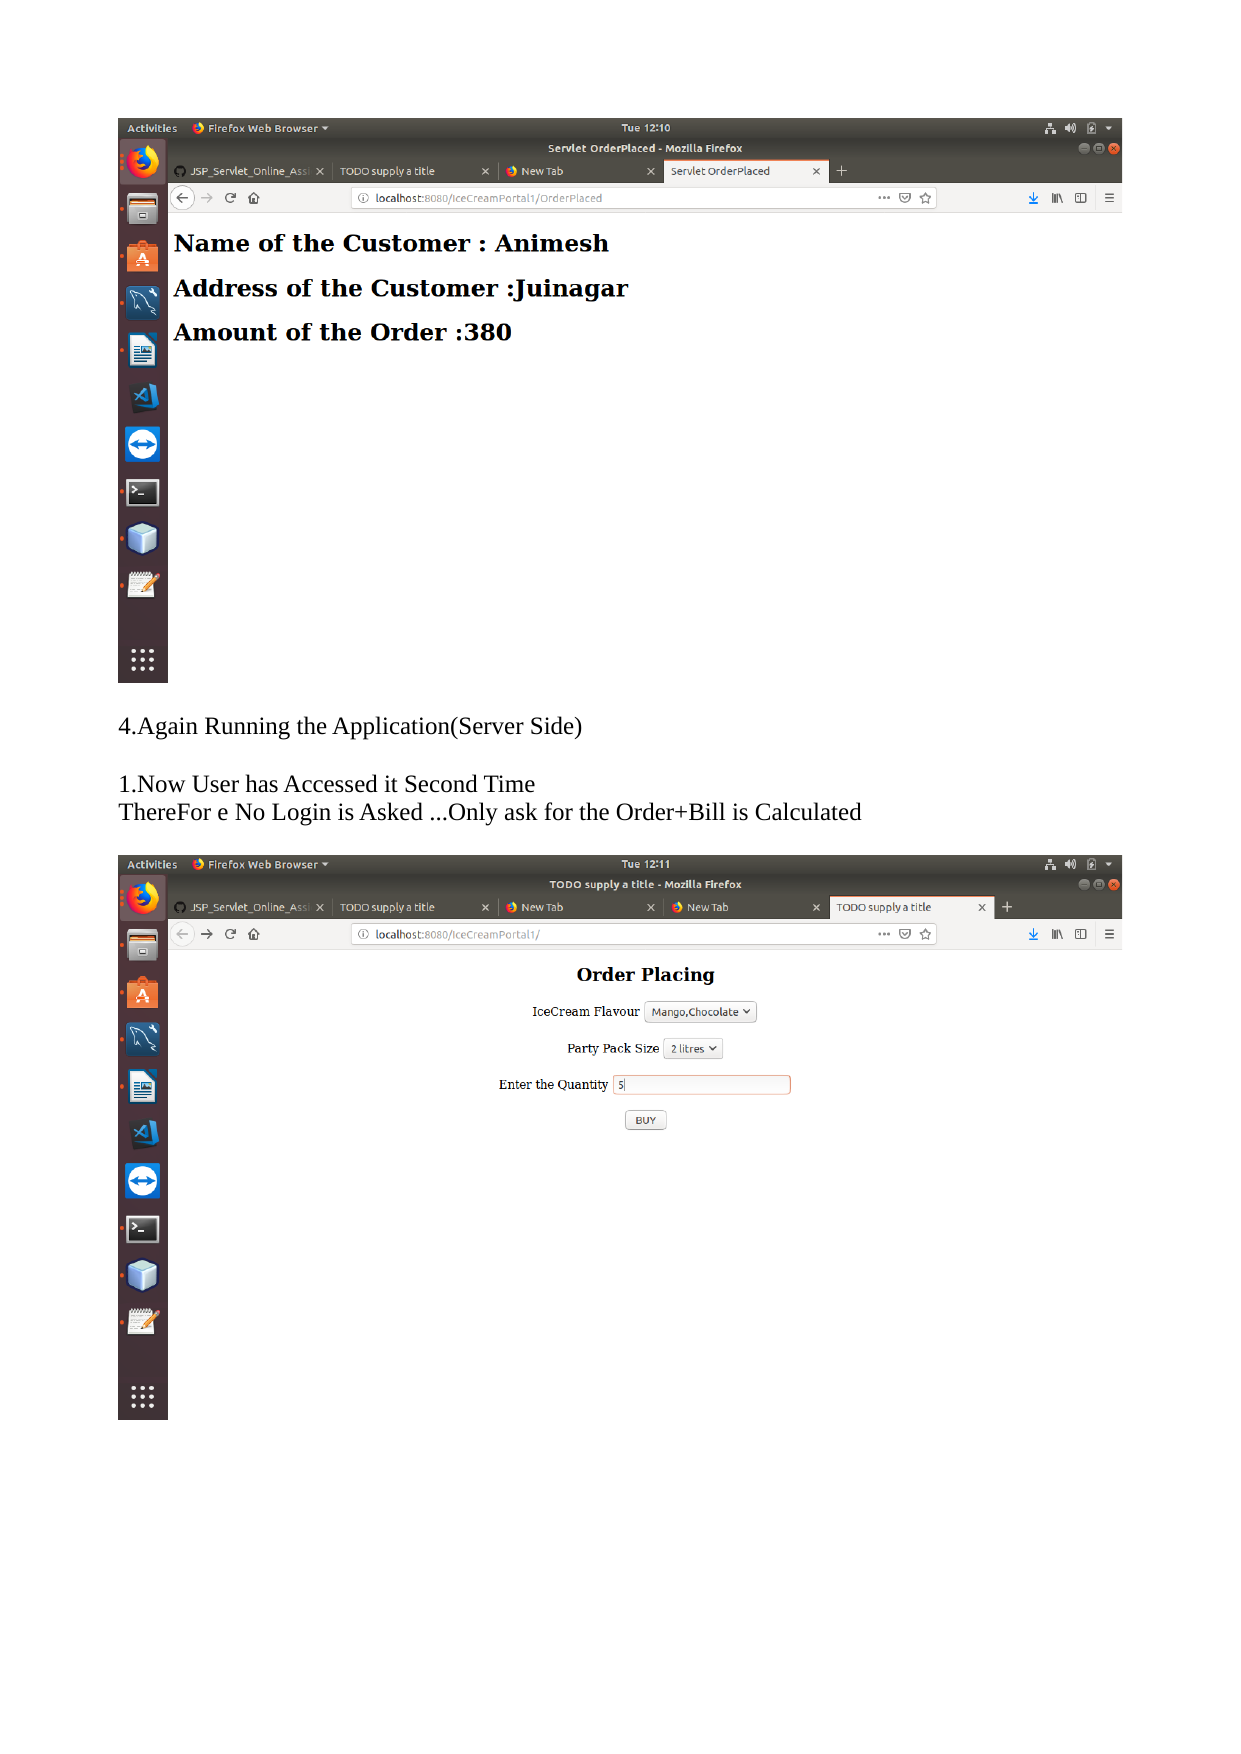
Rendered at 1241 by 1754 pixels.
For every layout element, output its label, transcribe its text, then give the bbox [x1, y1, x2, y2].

picture [118, 118, 1123, 683]
text ThereFor e No Login is Asked ...Only ask for the Order+Bill is Calculated [118, 797, 1122, 826]
text 1.Now User has Accessed it Second Time [118, 769, 1122, 797]
text 4.Again Running the Application(Server Side) [118, 711, 1122, 740]
picture [118, 855, 1123, 1420]
